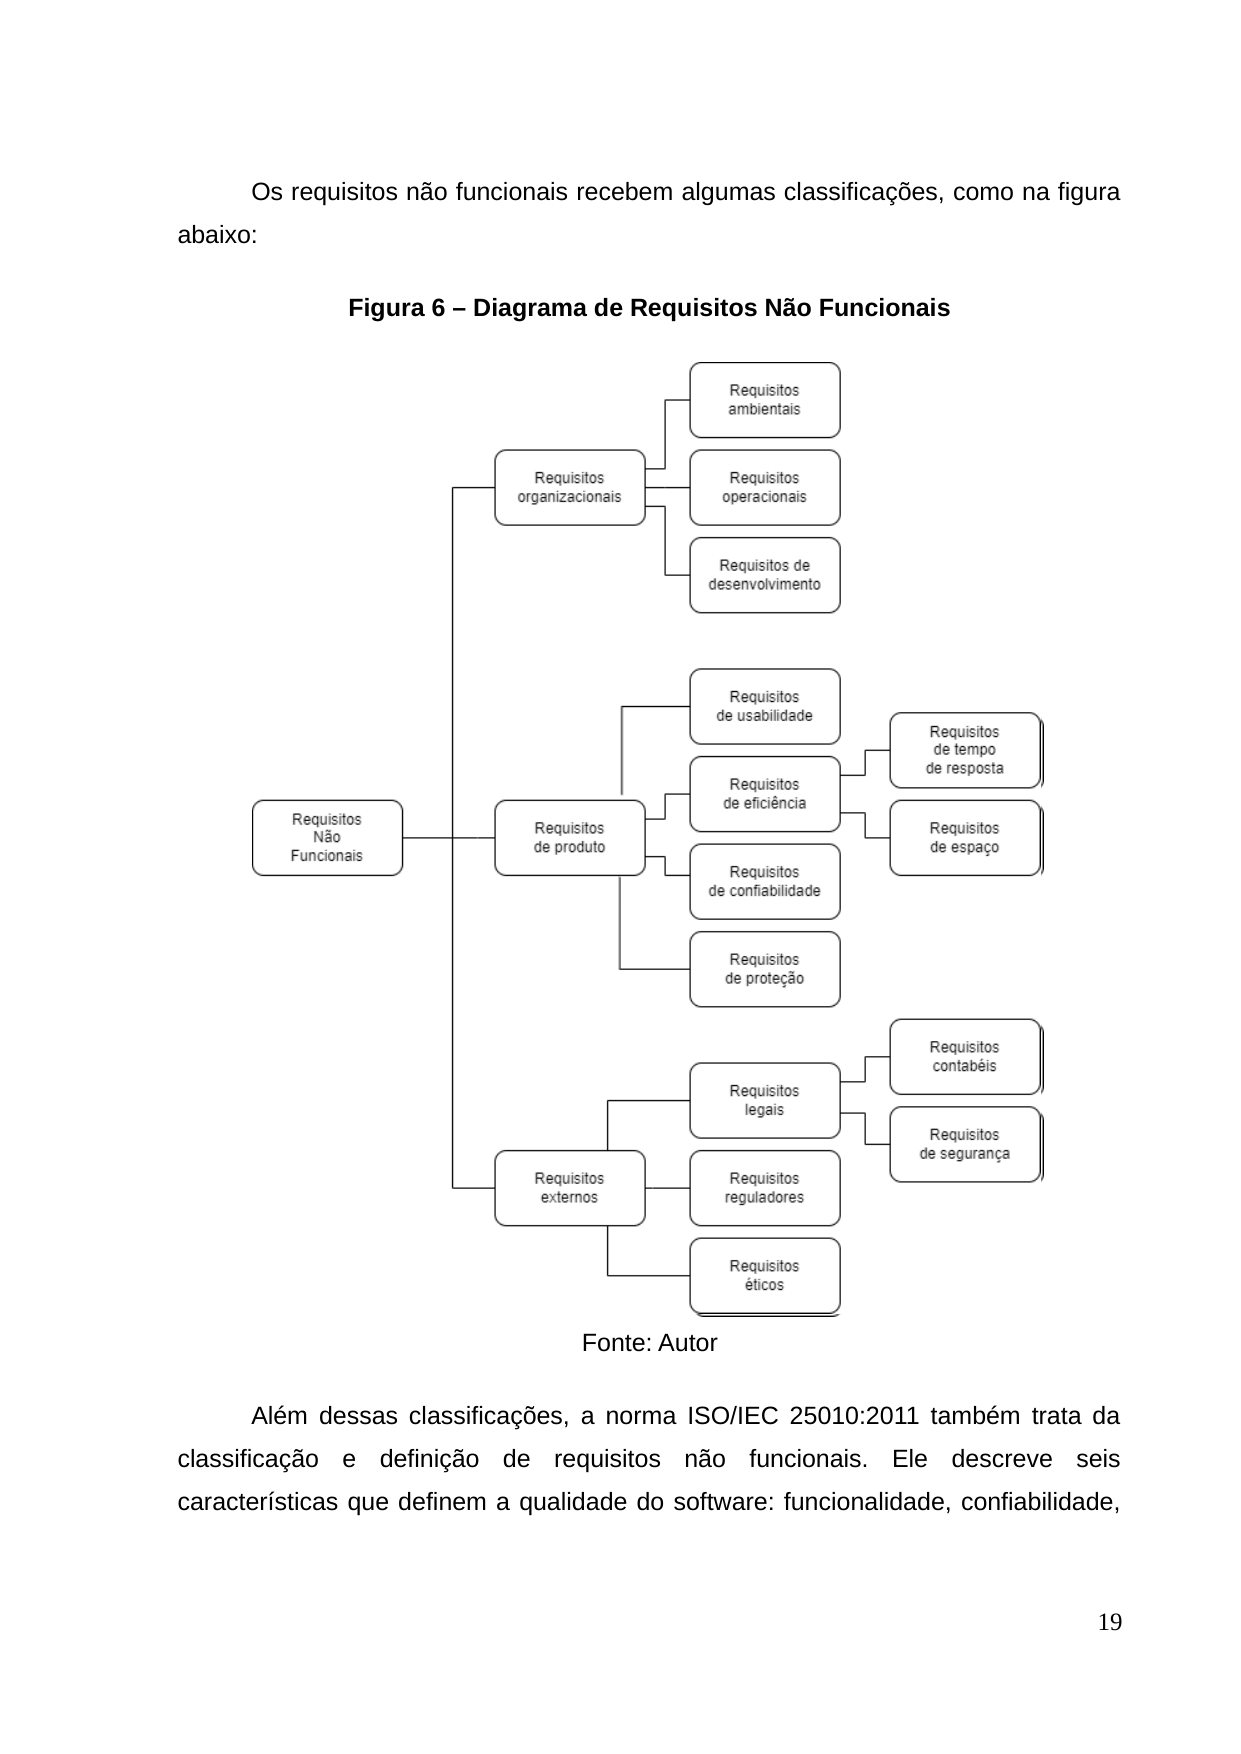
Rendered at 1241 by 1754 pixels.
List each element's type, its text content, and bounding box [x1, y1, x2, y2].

picture [252, 362, 1044, 1317]
text Figura 6 – Diagrama de Requisitos Não Funcionais [177, 293, 1122, 322]
text Além dessas classificações, a norma ISO/IEC 25010:2011 também trata da classificação e definição de requisitos não funcionais. Ele descreve seis características que definem a qualidade do software: funcionalidade, confiabilidade, [177, 1401, 1122, 1516]
text Os requisitos não funcionais recebem algumas classificações, como na figura abaixo: [177, 177, 1122, 249]
text Fonte: Autor [177, 366, 1122, 1357]
